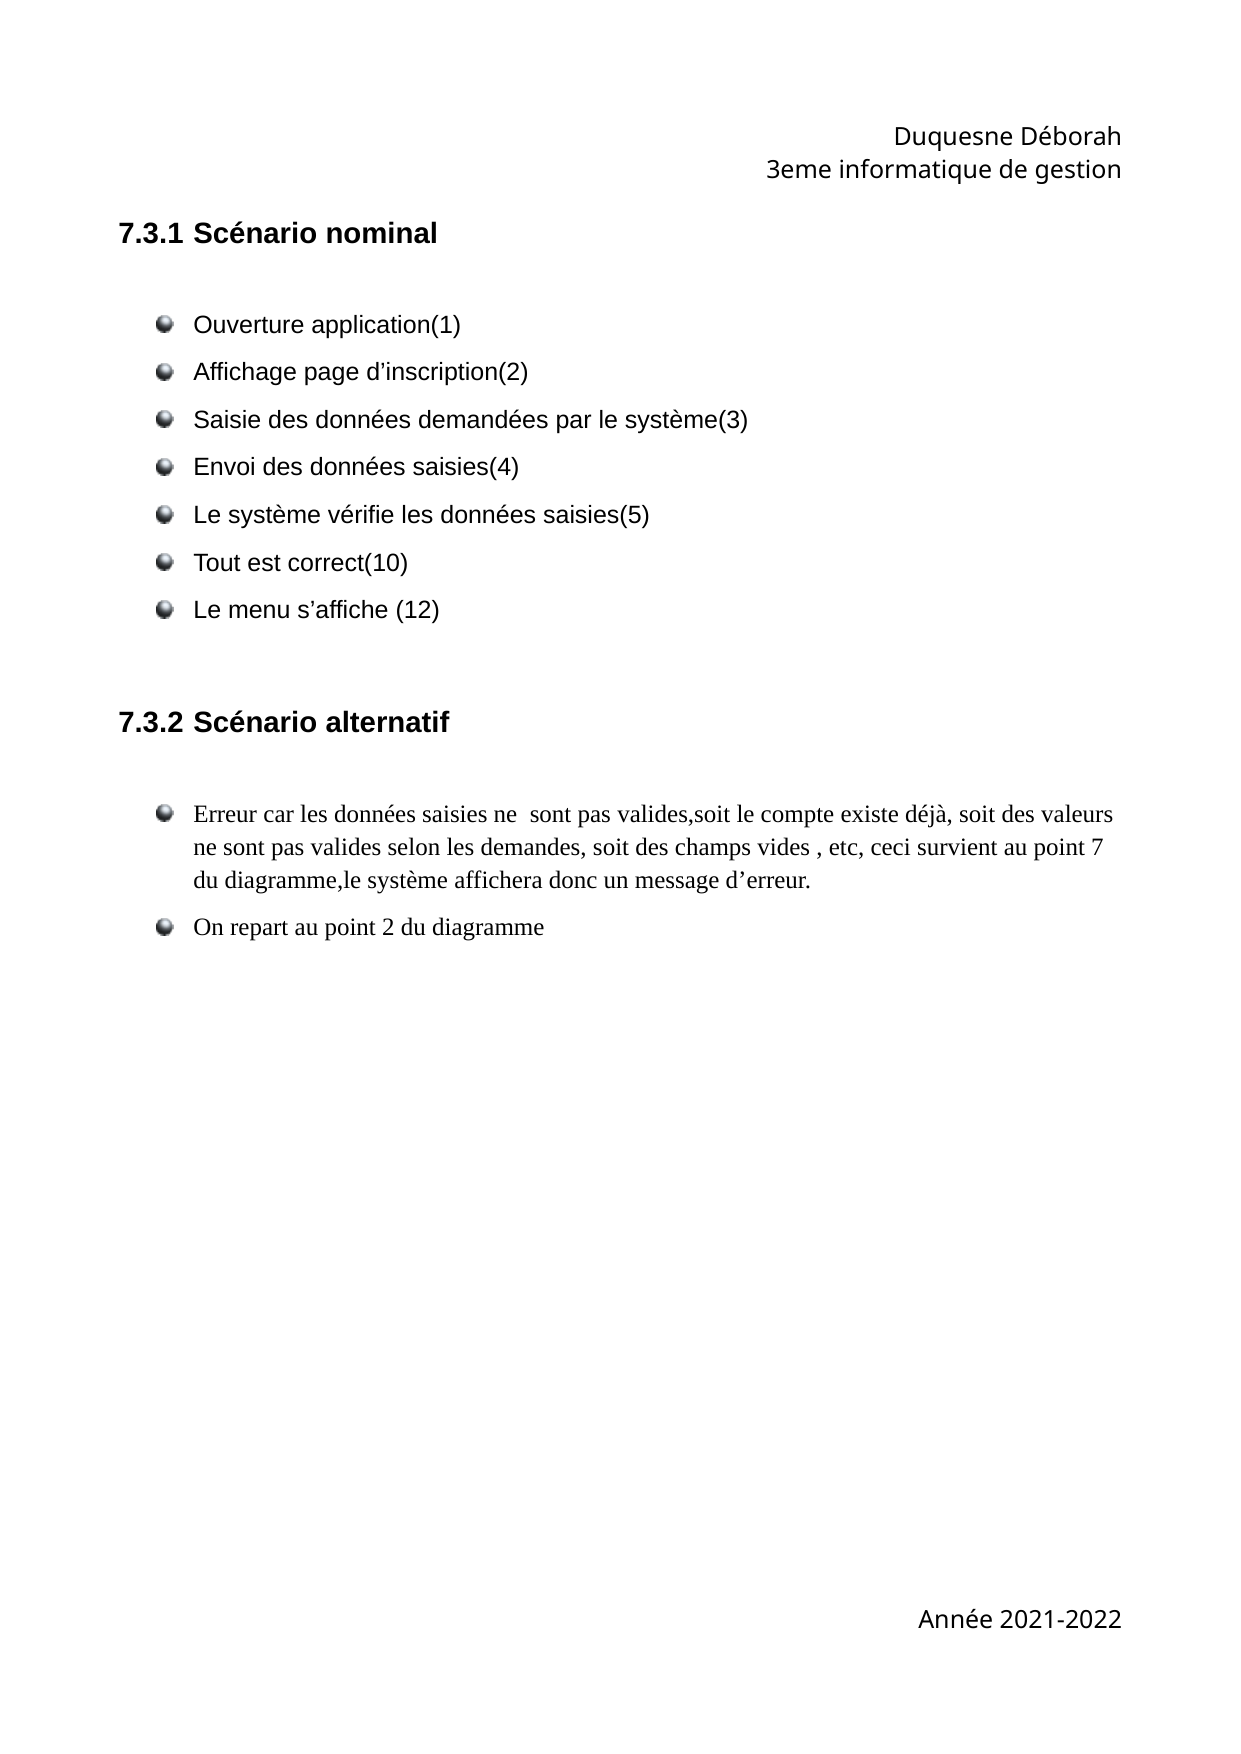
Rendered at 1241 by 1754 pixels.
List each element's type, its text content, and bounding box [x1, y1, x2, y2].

list On repart au point 2 du diagramme [156, 912, 1122, 941]
list Tout est correct(10) [156, 548, 1122, 576]
list Le menu s’affiche (12) [156, 595, 1122, 624]
picture [156, 315, 174, 333]
list Ouverture application(1) [156, 309, 1122, 338]
picture [156, 505, 174, 524]
list Erreur car les données saisies ne sont pas valides,soit le compte existe déjà, soit des valeurs ne sont pas valides selon les demandes, soit des champs vides , etc, ceci survient au point 7 du diagramme,le système affichera donc un message d’erreur. [156, 799, 1122, 894]
picture [156, 363, 174, 381]
list Envoi des données saisies(4) [156, 452, 1122, 481]
list Le système vérifie les données saisies(5) [156, 500, 1122, 529]
subtitle Scénario alternatif [118, 705, 1122, 739]
subtitle Scénario nominal [118, 216, 1122, 249]
list Saisie des données demandées par le système(3) [156, 405, 1122, 433]
list Affichage page d’inscription(2) [156, 357, 1122, 386]
picture [156, 553, 174, 571]
picture [156, 600, 174, 619]
picture [156, 804, 174, 822]
picture [156, 410, 174, 428]
picture [156, 918, 174, 936]
picture [156, 458, 174, 476]
